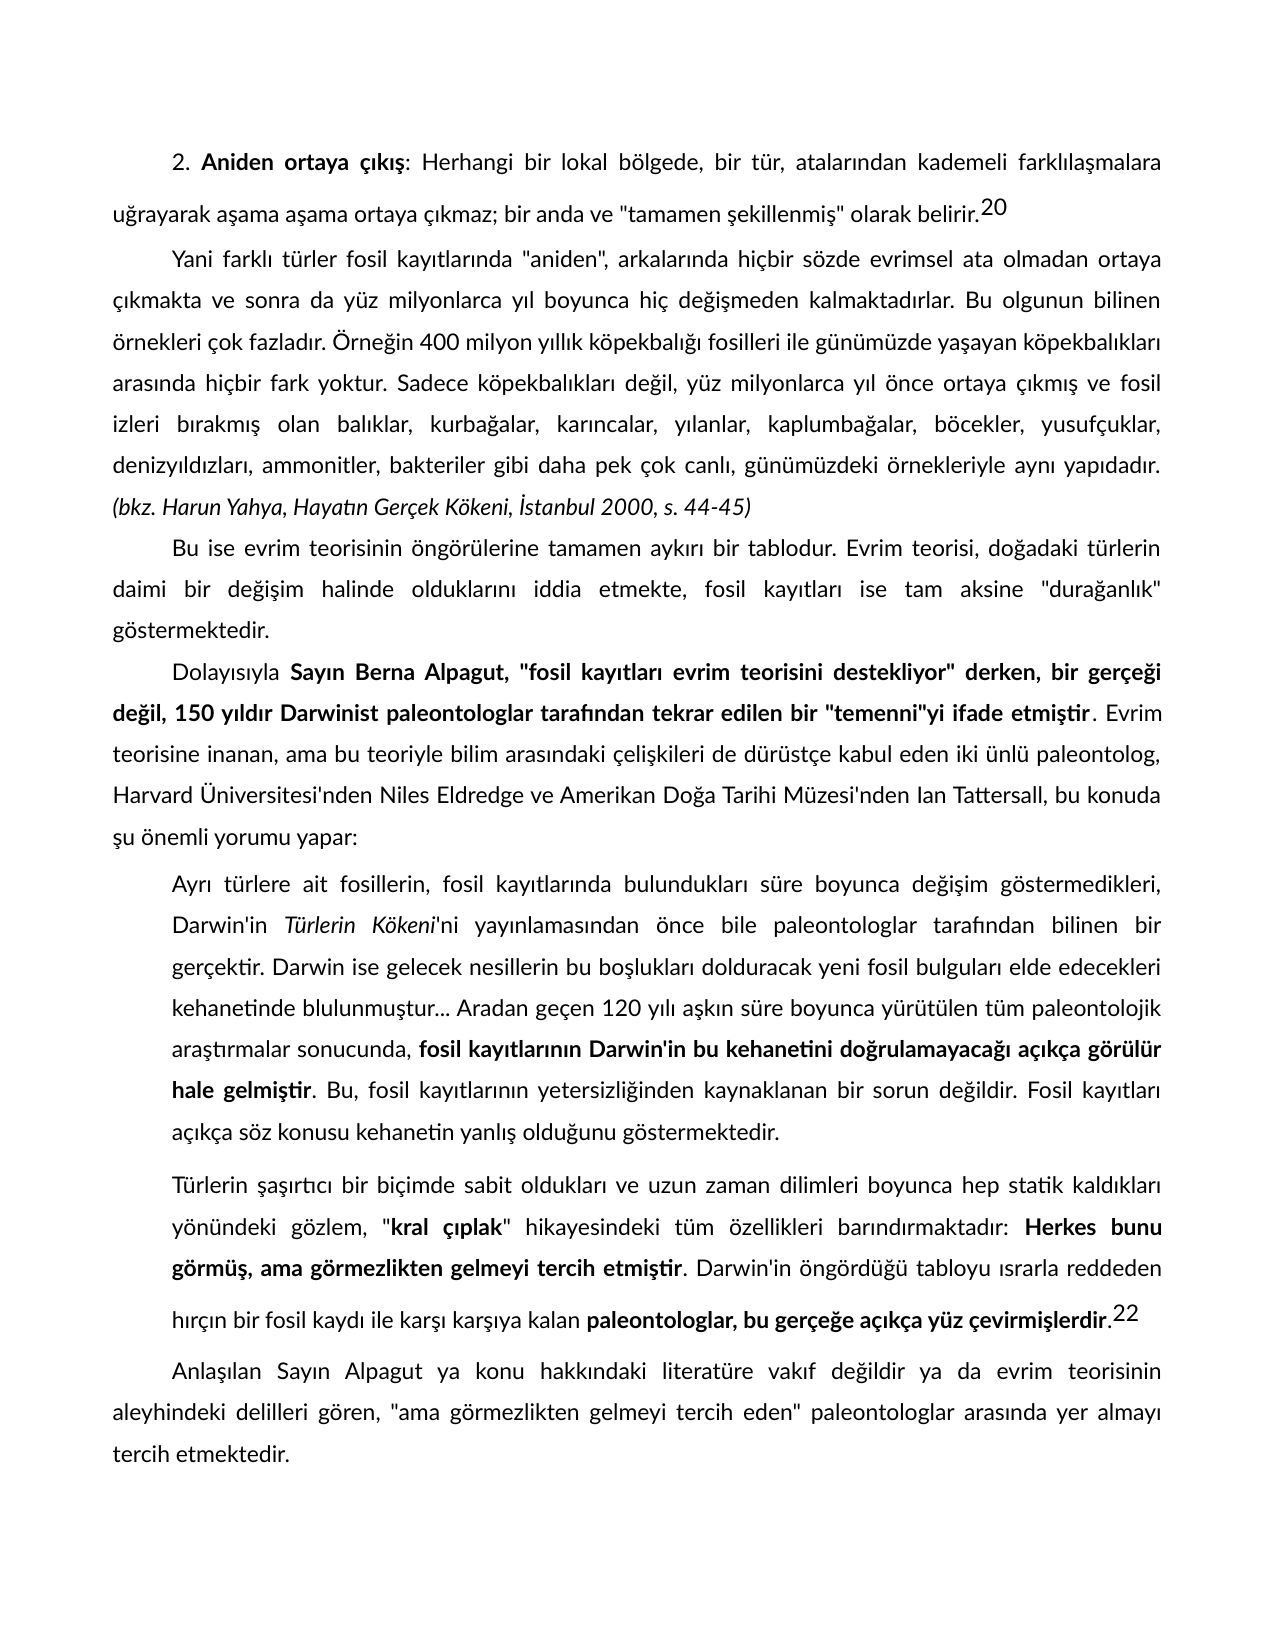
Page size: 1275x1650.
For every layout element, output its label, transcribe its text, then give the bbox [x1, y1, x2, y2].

text Ayrı türlere ait fosillerin, fosil kayıtlarında bulundukları süre boyunca değişim göstermedikleri, Darwin'in Türlerin Kökeni'ni yayınlamasından önce bile paleontologlar tarafından bilinen bir gerçektir. Darwin ise gelecek nesillerin bu boşlukları dolduracak yeni fosil bulguları elde edecekleri kehanetinde blulunmuştur... Aradan geçen 120 yılı aşkın süre boyunca yürütülen tüm paleontolojik araştırmalar sonucunda, fosil kayıtlarının Darwin'in bu kehanetini doğrulamayacağı açıkça görülür hale gelmiştir. Bu, fosil kayıtlarının yetersizliğinden kaynaklanan bir sorun değildir. Fosil kayıtları açıkça söz konusu kehanetin yanlış olduğunu göstermektedir. [172, 870, 1162, 1145]
text Türlerin şaşırtıcı bir biçimde sabit oldukları ve uzun zaman dilimleri boyunca hep statik kaldıkları yönündeki gözlem, "kral çıplak" hikayesindeki tüm özellikleri barındırmaktadır: Herkes bunu görmüş, ama görmezlikten gelmeyi tercih etmiştir. Darwin'in öngördüğü tabloyu ısrarla reddeden hırçın bir fosil kaydı ile karşı karşıya kalan paleontologlar, bu gerçeğe açıkça yüz çevirmişlerdir.22 [172, 1171, 1162, 1333]
text Dolayısıyla Sayın Berna Alpagut, "fosil kayıtları evrim teorisini destekliyor" derken, bir gerçeği değil, 150 yıldır Darwinist paleontologlar tarafından tekrar edilen bir "temenni"yi ifade etmiştir. Evrim teorisine inanan, ama bu teoriyle bilim arasındaki çelişkileri de dürüstçe kabul eden iki ünlü paleontolog, Harvard Üniversitesi'nden Niles Eldredge ve Amerikan Doğa Tarihi Müzesi'nden Ian Tattersall, bu konuda şu önemli yorumu yapar: [112, 657, 1162, 850]
text Anlaşılan Sayın Alpagut ya konu hakkındaki literatüre vakıf değildir ya da evrim teorisinin aleyhindeki delilleri gören, "ama görmezlikten gelmeyi tercih eden" paleontologlar arasında yer almayı tercih etmektedir. [112, 1357, 1162, 1467]
text Bu ise evrim teorisinin öngörülerine tamamen aykırı bir tablodur. Evrim teorisi, doğadaki türlerin daimi bir değişim halinde olduklarını iddia etmekte, fosil kayıtları ise tam aksine "durağanlık" göstermektedir. [112, 533, 1162, 643]
text 2. Aniden ortaya çıkış: Herhangi bir lokal bölgede, bir tür, atalarından kademeli farklılaşmalara uğrayarak aşama aşama ortaya çıkmaz; bir anda ve "tamamen şekillenmiş" olarak belirir.20 [112, 148, 1162, 227]
text Yani farklı türler fosil kayıtlarında "aniden", arkalarında hiçbir sözde evrimsel ata olmadan ortaya çıkmakta ve sonra da yüz milyonlarca yıl boyunca hiç değişmeden kalmaktadırlar. Bu olgunun bilinen örnekleri çok fazladır. Örneğin 400 milyon yıllık köpekbalığı fosilleri ile günümüzde yaşayan köpekbalıkları arasında hiçbir fark yoktur. Sadece köpekbalıkları değil, yüz milyonlarca yıl önce ortaya çıkmış ve fosil izleri bırakmış olan balıklar, kurbağalar, karıncalar, yılanlar, kaplumbağalar, böcekler, yusufçuklar, denizyıldızları, ammonitler, bakteriler gibi daha pek çok canlı, günümüzdeki örnekleriyle aynı yapıdadır. (bkz. Harun Yahya, Hayatın Gerçek Kökeni, İstanbul 2000, s. 44-45) [112, 245, 1162, 520]
